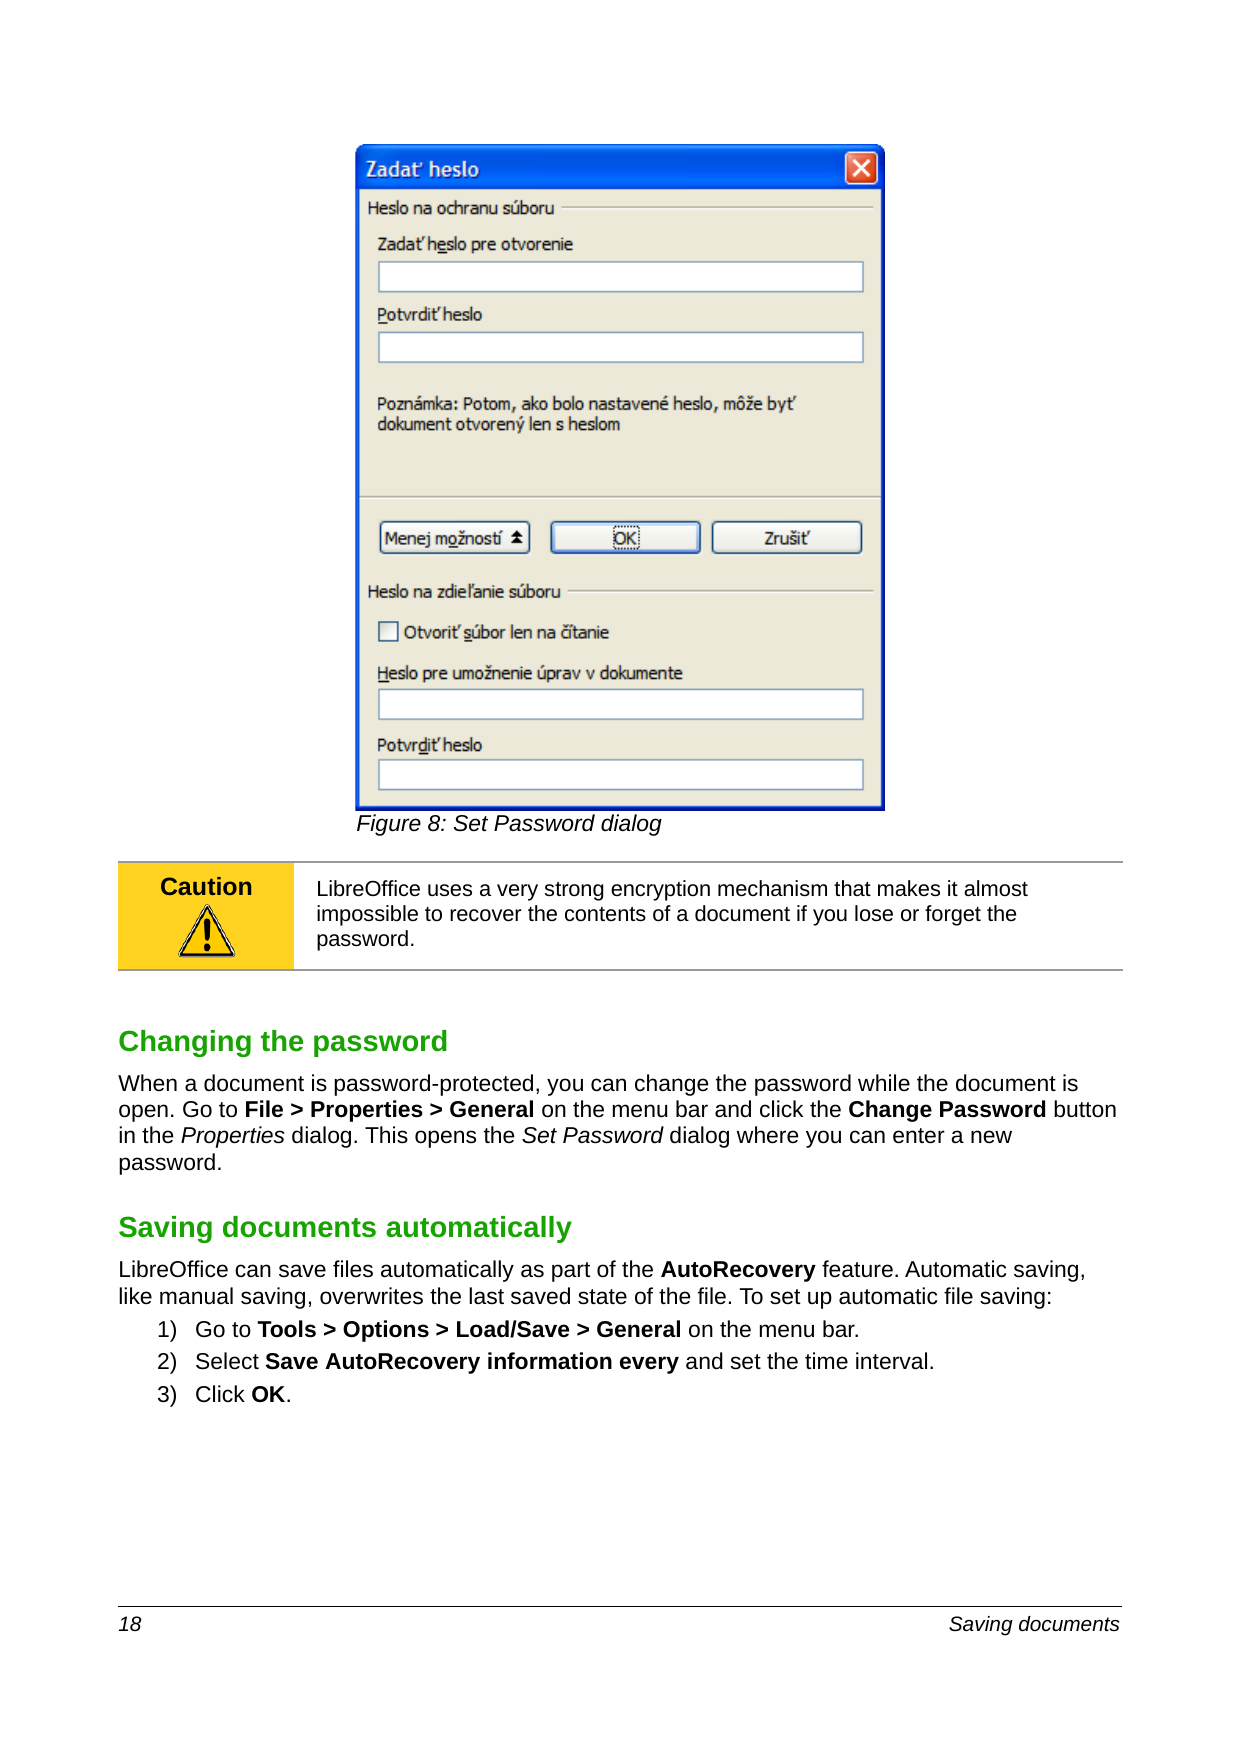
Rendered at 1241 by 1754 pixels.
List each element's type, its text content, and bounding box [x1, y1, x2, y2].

picture [355, 144, 885, 811]
text When a document is password-protected, you can change the password while the document is open. Go to File > Properties > General on the menu bar and click the Change Password button in the Properties dialog. This opens the Set Password dialog where you can enter a new password. [118, 1069, 1122, 1175]
list Click OK. [177, 1381, 1122, 1407]
table_header LibreOffice uses a very strong encryption mechanism that makes it almost impossible to recover the contents of a document if you lose or forget the password. [295, 863, 1123, 969]
list Select Save AutoRecovery information every and set the time interval. [177, 1348, 1122, 1374]
list LibreOffice can save files automatically as part of the AutoRecovery feature. Automatic saving, like manual saving, overwrites the last saved state of the file. To set up automatic file saving: [118, 1256, 1122, 1309]
table_header Caution [118, 863, 294, 969]
picture [174, 900, 239, 961]
list Go to Tools > Options > Load/Save > General on the menu bar. [177, 1316, 1122, 1342]
text Figure 8: Set Password dialog [356, 811, 884, 836]
subtitle Changing the password [118, 1023, 1122, 1057]
subtitle Saving documents automatically [118, 1210, 1122, 1244]
